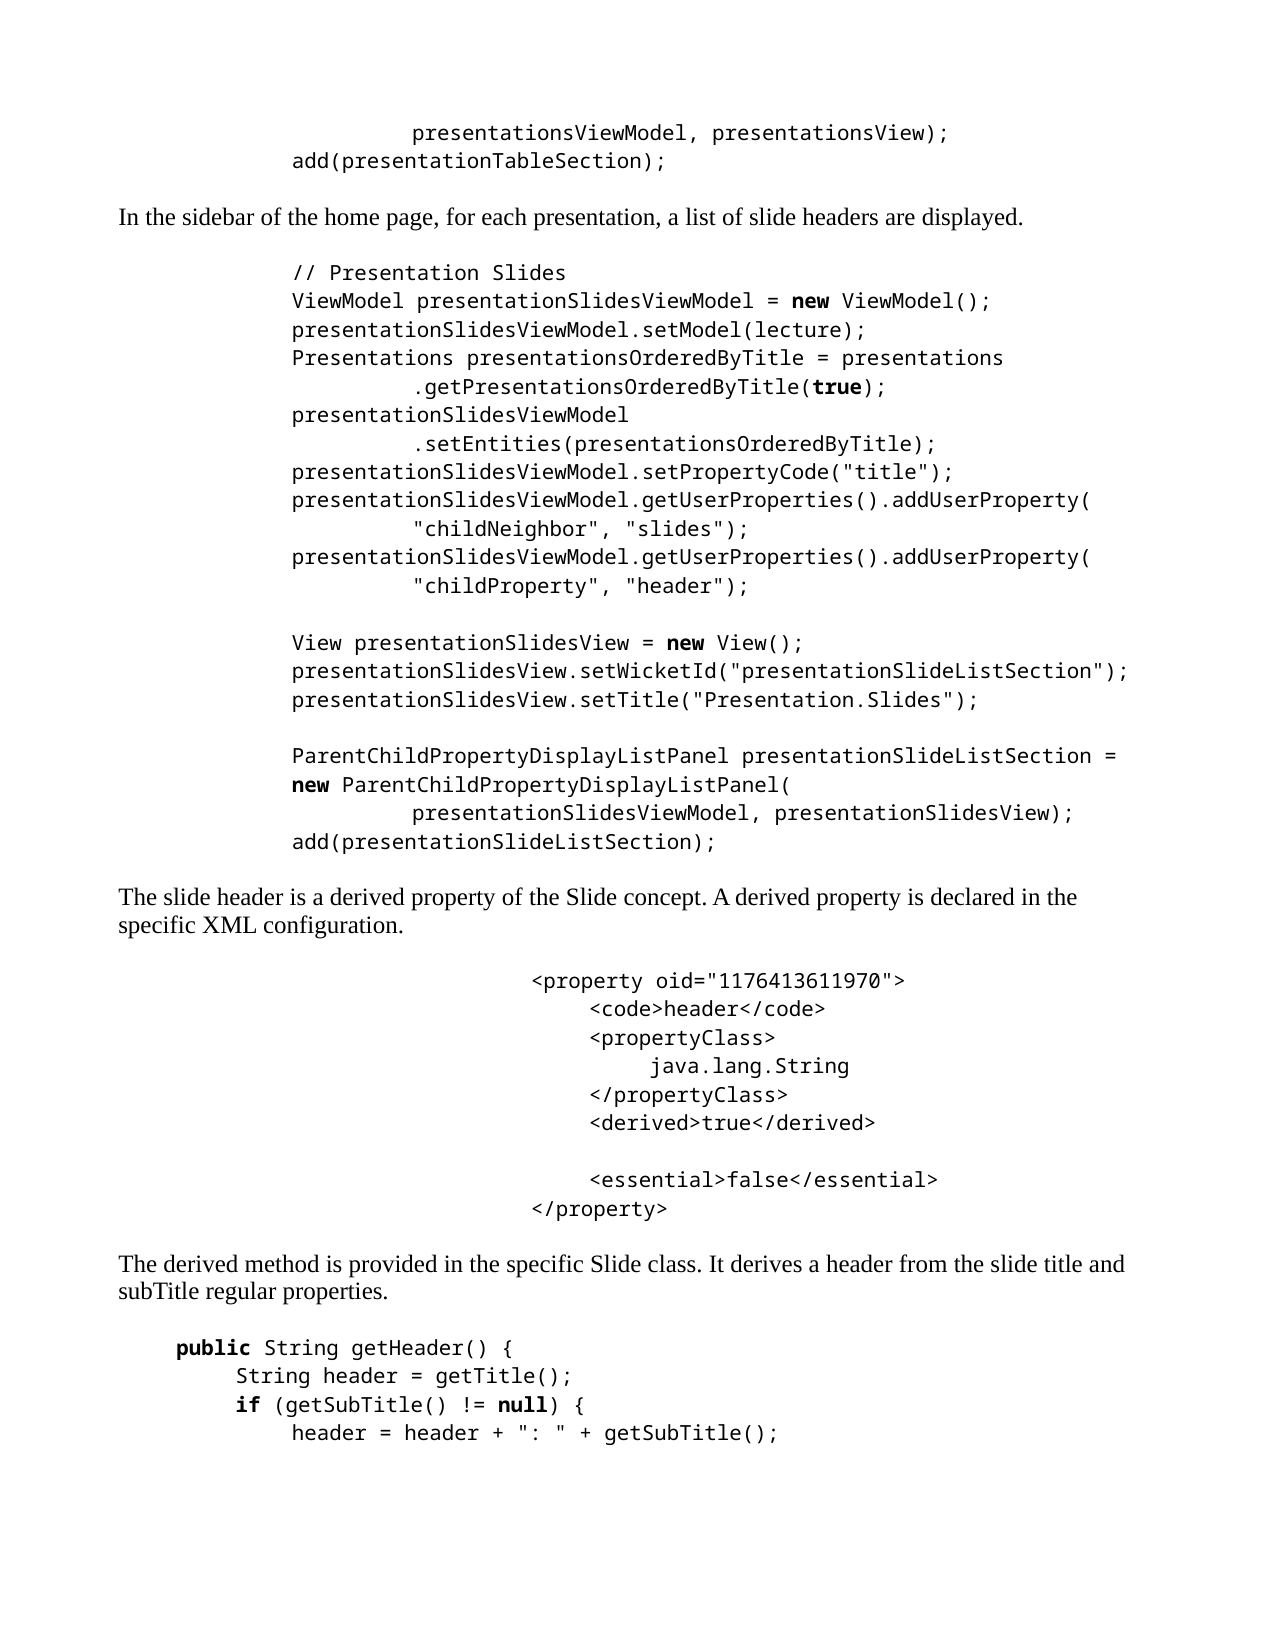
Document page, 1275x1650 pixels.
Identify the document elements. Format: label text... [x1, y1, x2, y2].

text Presentations presentationsOrderedByTitle = presentations [118, 343, 1157, 372]
text ViewModel presentationSlidesViewModel = new ViewModel(); [118, 287, 1157, 315]
text "childNeighbor", "slides"); [118, 514, 1157, 542]
text header = header + ": " + getSubTitle(); [118, 1418, 1157, 1447]
text The slide header is a derived property of the Slide concept. A derived property is declared in the specific XML configuration. [118, 883, 1157, 938]
text <essential>false</essential> [118, 1165, 1157, 1194]
text // Presentation Slides [118, 258, 1157, 287]
text <derived>true</derived> [118, 1108, 1157, 1137]
text .setEntities(presentationsOrderedByTitle); [118, 429, 1157, 457]
text presentationSlidesViewModel [118, 400, 1157, 429]
text presentationSlidesViewModel.setPropertyCode("title"); [118, 457, 1157, 486]
text <propertyClass> [118, 1023, 1157, 1051]
text presentationsViewModel, presentationsView); [118, 118, 1157, 147]
text presentationSlidesView.setTitle("Presentation.Slides"); [118, 685, 1157, 713]
text presentationSlidesViewModel.setModel(lecture); [118, 315, 1157, 343]
text presentationSlidesViewModel.getUserProperties().addUserProperty( [118, 542, 1157, 571]
text </property> [118, 1194, 1157, 1222]
text ParentChildPropertyDisplayListPanel presentationSlideListSection = new ParentChildPropertyDisplayListPanel( [118, 742, 1157, 798]
text add(presentationTableSection); [118, 147, 1157, 175]
text presentationSlidesView.setWicketId("presentationSlideListSection"); [118, 656, 1157, 685]
text presentationSlidesViewModel, presentationSlidesView); [118, 798, 1157, 827]
text public String getHeader() { [118, 1333, 1157, 1361]
text View presentationSlidesView = new View(); [118, 628, 1157, 656]
text The derived method is provided in the specific Slide class. It derives a header from the slide title and subTitle regular properties. [118, 1250, 1157, 1305]
text <code>header</code> [118, 994, 1157, 1023]
text String header = getTitle(); [118, 1361, 1157, 1390]
text </propertyClass> [118, 1080, 1157, 1108]
text In the sidebar of the home page, for each presentation, a list of slide headers are displayed. [118, 203, 1157, 230]
text add(presentationSlideListSection); [118, 827, 1157, 855]
text if (getSubTitle() != null) { [118, 1390, 1157, 1418]
text presentationSlidesViewModel.getUserProperties().addUserProperty( [118, 486, 1157, 514]
text <property oid="1176413611970"> [118, 966, 1157, 994]
text .getPresentationsOrderedByTitle(true); [118, 372, 1157, 400]
text java.lang.String [118, 1051, 1157, 1080]
text "childProperty", "header"); [118, 571, 1157, 599]
